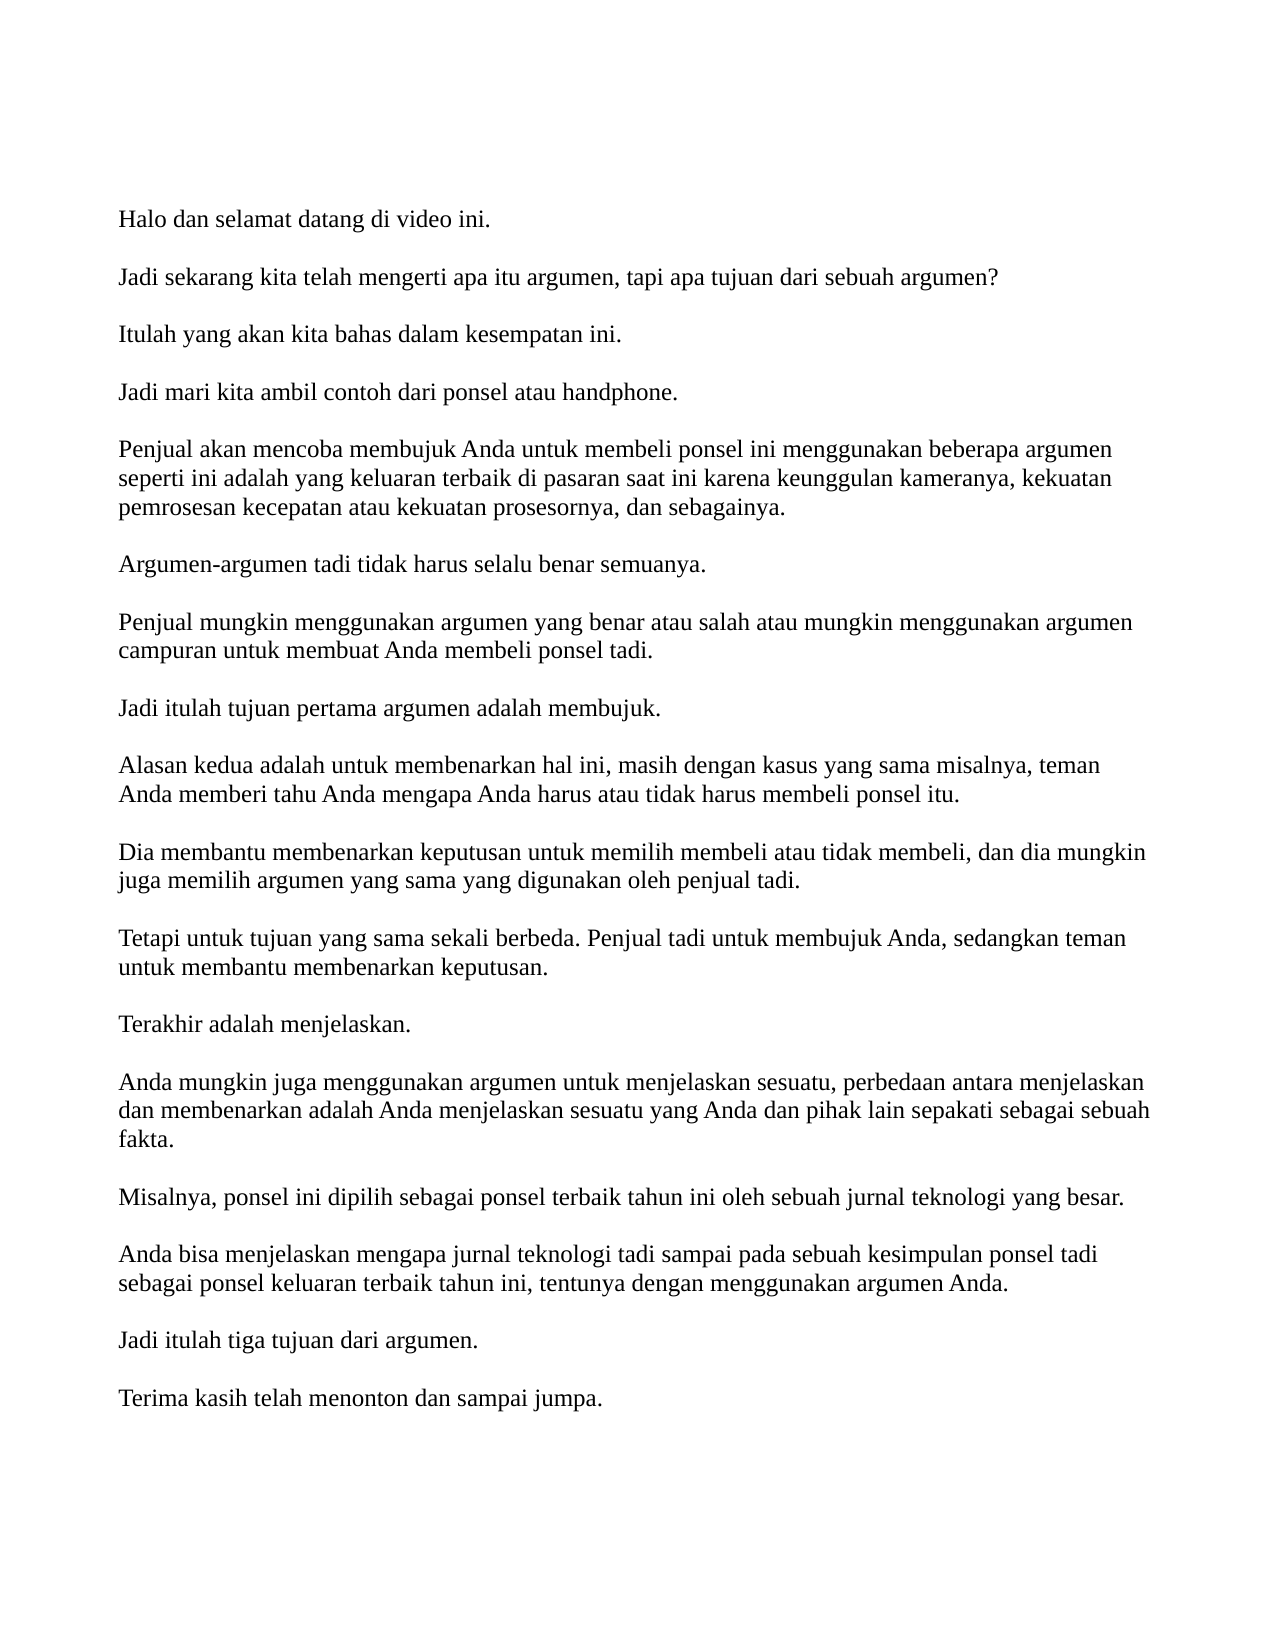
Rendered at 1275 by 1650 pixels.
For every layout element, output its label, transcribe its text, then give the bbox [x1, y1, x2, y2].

text Tetapi untuk tujuan yang sama sekali berbeda. Penjual tadi untuk membujuk Anda, sedangkan teman untuk membantu membenarkan keputusan. [118, 923, 1157, 981]
text Anda mungkin juga menggunakan argumen untuk menjelaskan sesuatu, perbedaan antara menjelaskan dan membenarkan adalah Anda menjelaskan sesuatu yang Anda dan pihak lain sepakati sebagai sebuah fakta. [118, 1067, 1157, 1153]
text Jadi sekarang kita telah mengerti apa itu argumen, tapi apa tujuan dari sebuah argumen? [118, 262, 1157, 291]
text Terakhir adalah menjelaskan. [118, 1009, 1157, 1038]
text Penjual akan mencoba membujuk Anda untuk membeli ponsel ini menggunakan beberapa argumen seperti ini adalah yang keluaran terbaik di pasaran saat ini karena keunggulan kameranya, kekuatan pemrosesan kecepatan atau kekuatan prosesornya, dan sebagainya. [118, 434, 1157, 521]
text Jadi itulah tujuan pertama argumen adalah membujuk. [118, 693, 1157, 722]
text Penjual mungkin menggunakan argumen yang benar atau salah atau mungkin menggunakan argumen campuran untuk membuat Anda membeli ponsel tadi. [118, 607, 1157, 664]
text Jadi itulah tiga tujuan dari argumen. [118, 1326, 1157, 1354]
text Halo dan selamat datang di video ini. [118, 204, 1157, 233]
text Itulah yang akan kita bahas dalam kesempatan ini. [118, 319, 1157, 348]
text Anda bisa menjelaskan mengapa jurnal teknologi tadi sampai pada sebuah kesimpulan ponsel tadi sebagai ponsel keluaran terbaik tahun ini, tentunya dengan menggunakan argumen Anda. [118, 1239, 1157, 1297]
text Argumen-argumen tadi tidak harus selalu benar semuanya. [118, 549, 1157, 578]
text Dia membantu membenarkan keputusan untuk memilih membeli atau tidak membeli, dan dia mungkin juga memilih argumen yang sama yang digunakan oleh penjual tadi. [118, 837, 1157, 894]
text Misalnya, ponsel ini dipilih sebagai ponsel terbaik tahun ini oleh sebuah jurnal teknologi yang besar. [118, 1182, 1157, 1211]
text Alasan kedua adalah untuk membenarkan hal ini, masih dengan kasus yang sama misalnya, teman Anda memberi tahu Anda mengapa Anda harus atau tidak harus membeli ponsel itu. [118, 751, 1157, 808]
text Terima kasih telah menonton dan sampai jumpa. [118, 1383, 1157, 1412]
text Jadi mari kita ambil contoh dari ponsel atau handphone. [118, 377, 1157, 406]
